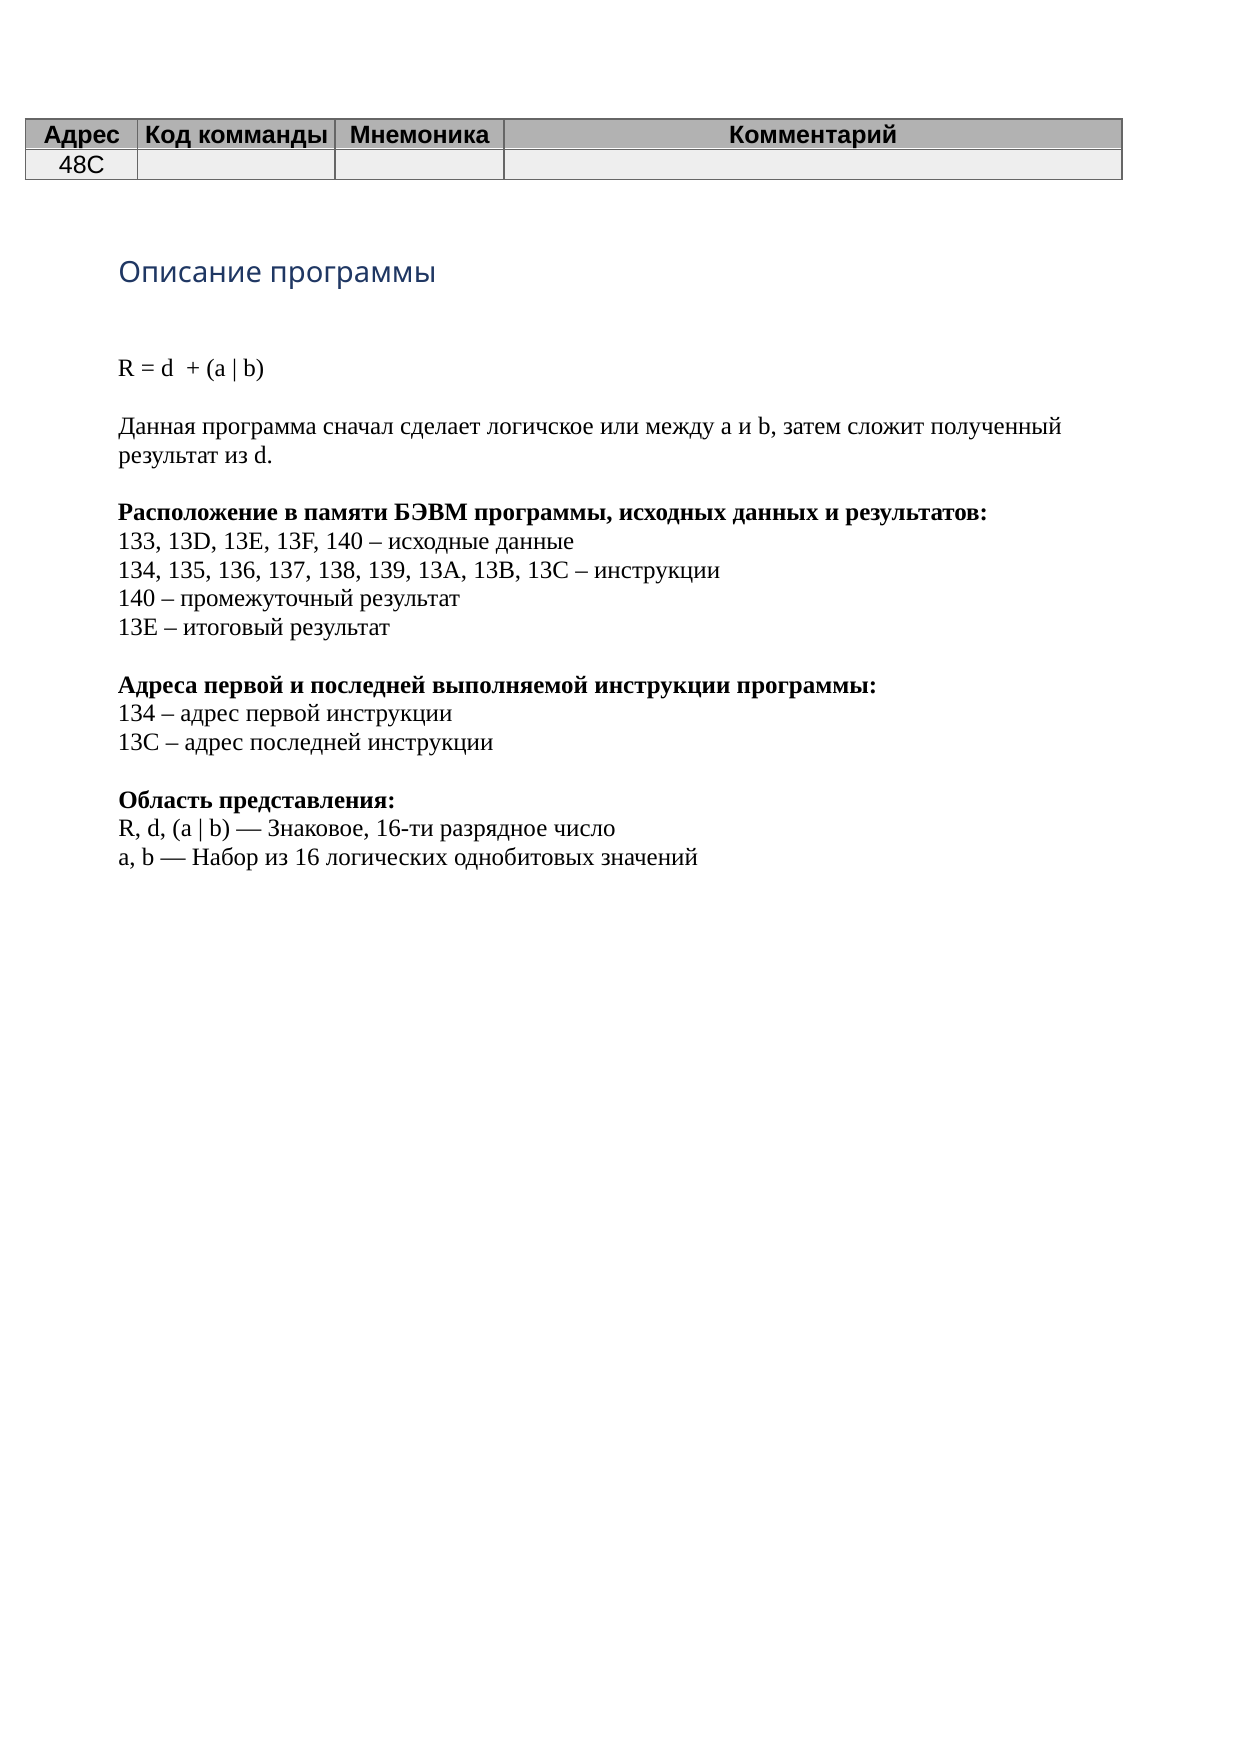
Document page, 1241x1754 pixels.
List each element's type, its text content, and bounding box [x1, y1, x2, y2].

text Адреса первой и последней выполняемой инструкции программы: [118, 670, 1122, 698]
table_cell [138, 150, 334, 179]
text 134, 135, 136, 137, 138, 139, 13A, 13B, 13C – инструкции [118, 555, 1122, 583]
table_header Мнемоника [336, 120, 503, 148]
text 13E – итоговый результат [118, 612, 1122, 641]
table_cell 48C [26, 150, 137, 179]
table_header Адрес [26, 120, 137, 148]
table_header Комментарий [505, 120, 1121, 148]
text R = d + (a | b) [118, 353, 1122, 382]
table_cell [505, 150, 1121, 179]
table_header Код комманды [138, 120, 334, 148]
list R, d, (a | b) — Знаковое, 16-ти разрядное число [118, 813, 1122, 842]
text Данная программа сначал сделает логичское или между a и b, затем сложит полученный результат из d. [118, 382, 1122, 468]
text 134 – адрес первой инструкции [118, 698, 1122, 727]
table_cell [336, 150, 503, 179]
text Расположение в памяти БЭВМ программы, исходных данных и результатов: [118, 497, 1122, 526]
text 133, 13D, 13E, 13F, 140 – исходные данные [118, 526, 1122, 555]
text Область представления: [118, 785, 1122, 813]
subtitle Описание программы [118, 252, 1122, 291]
text 13C – адрес последней инструкции [118, 727, 1122, 756]
text 140 – промежуточный результат [118, 583, 1122, 612]
list a, b — Набор из 16 логических однобитовых значений [118, 842, 1122, 871]
